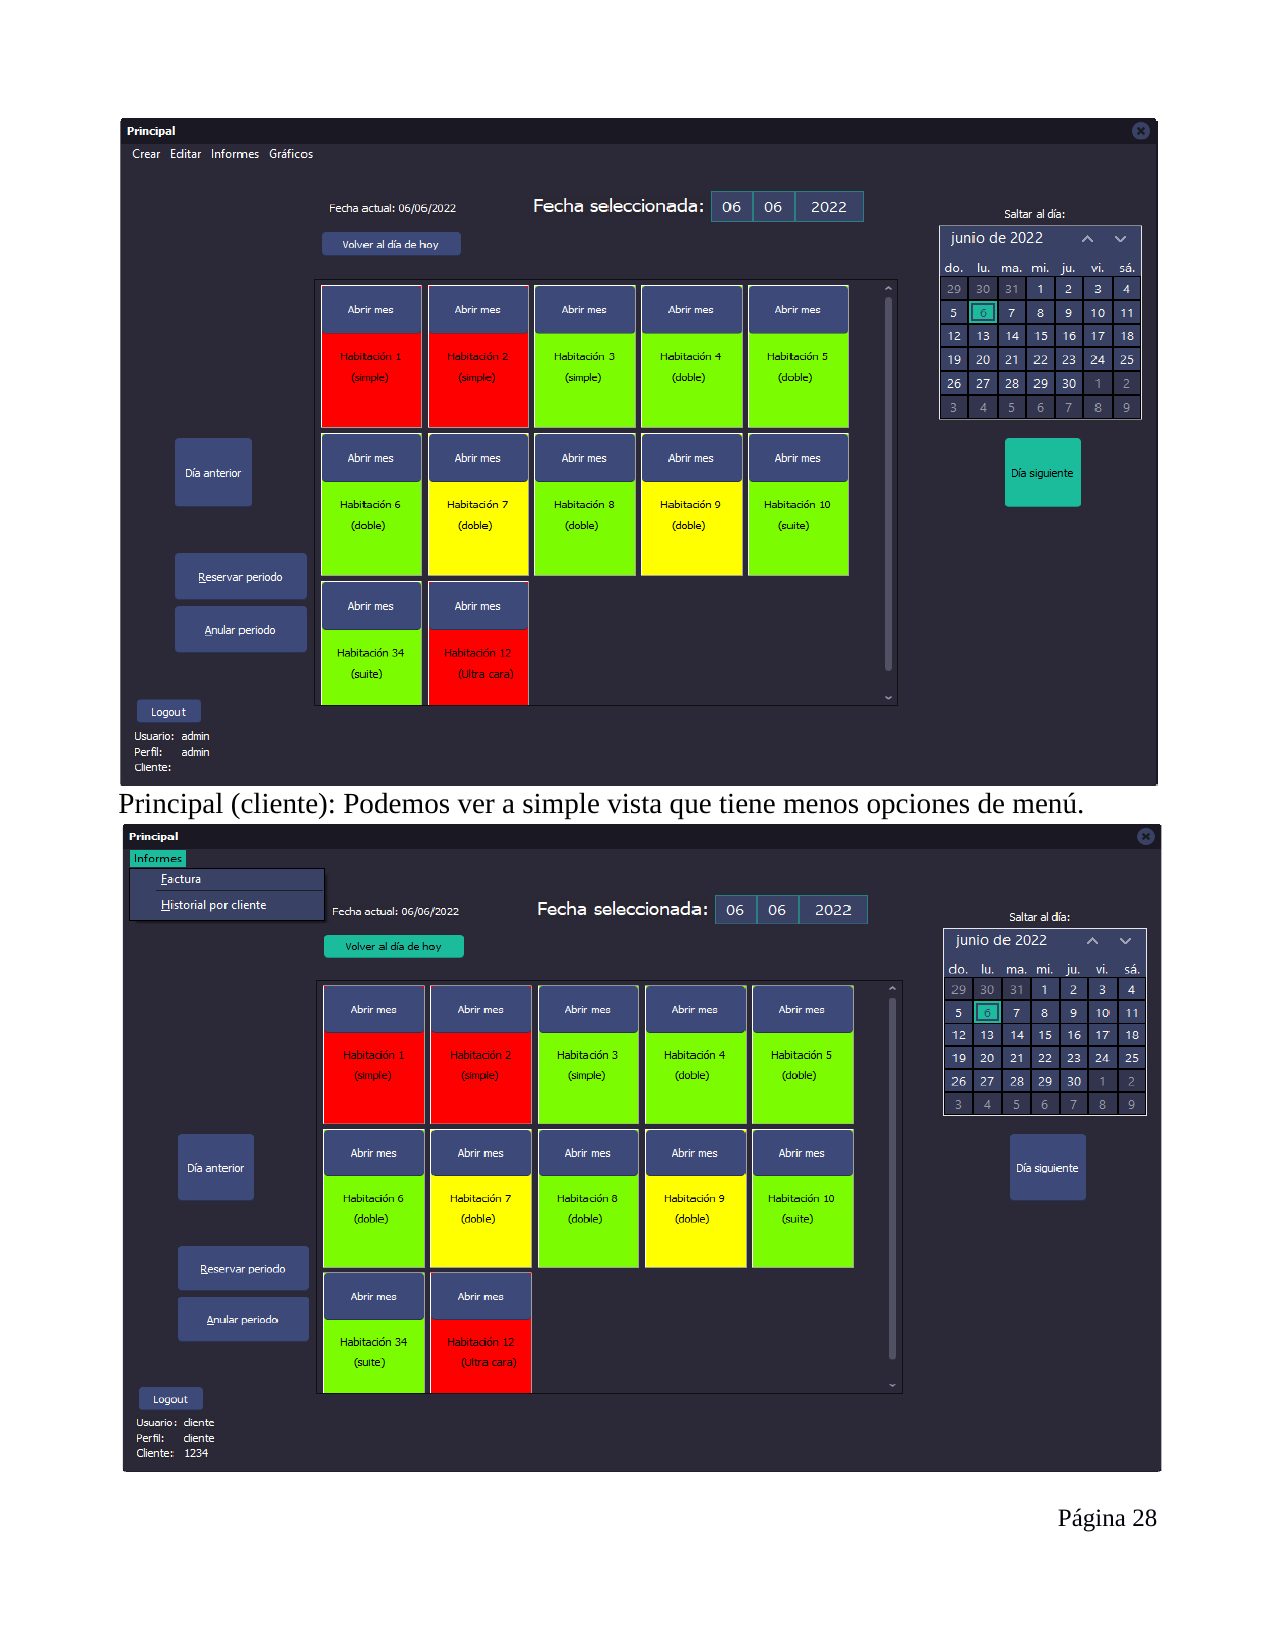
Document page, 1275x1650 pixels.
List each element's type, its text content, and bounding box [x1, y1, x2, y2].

text Principal (cliente): Podemos ver a simple vista que tiene menos opciones de menú. [118, 118, 1157, 819]
picture [122, 824, 1162, 1472]
picture [120, 118, 1158, 786]
